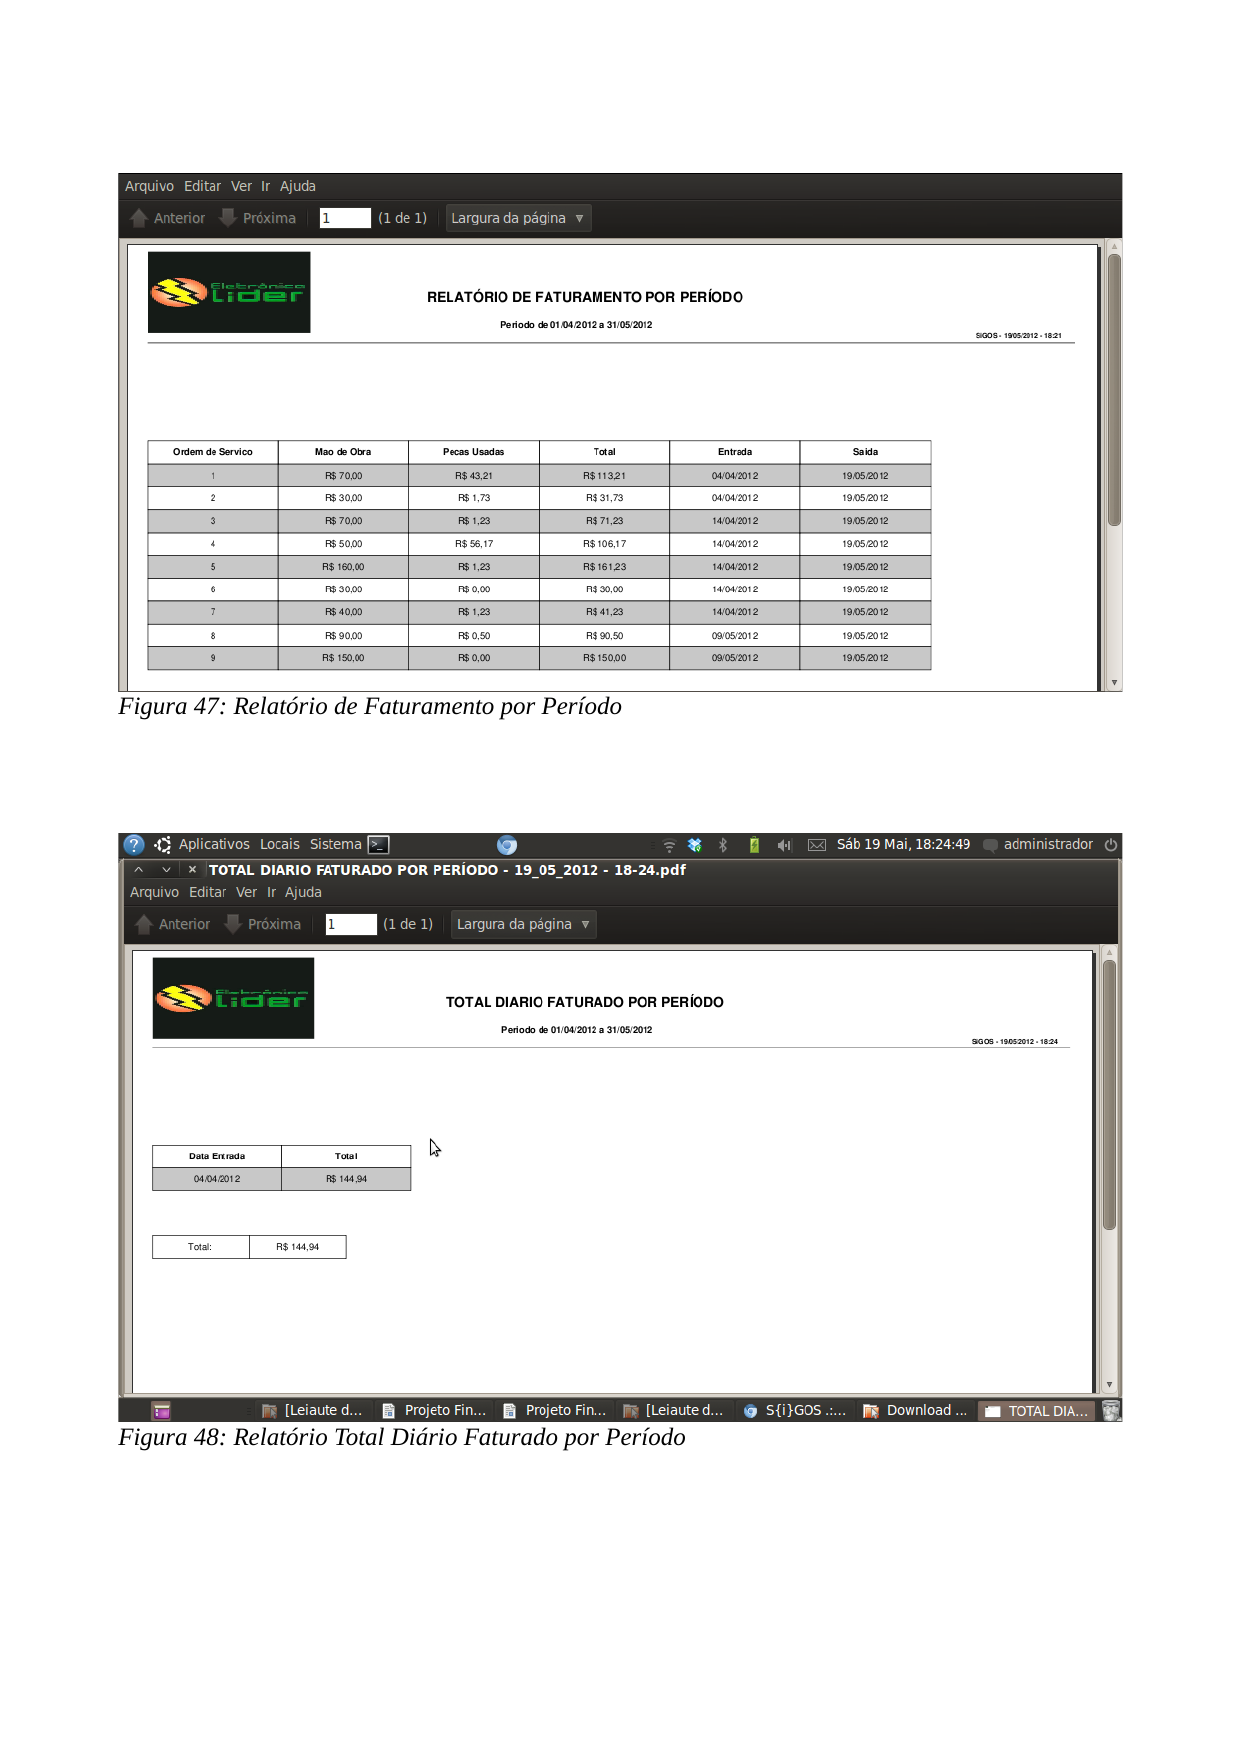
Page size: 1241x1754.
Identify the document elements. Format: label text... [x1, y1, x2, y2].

text Figura 48: Relatório Total Diário Faturado por Período [118, 1422, 1122, 1450]
picture [118, 173, 1123, 692]
picture [118, 833, 1123, 1422]
text Figura 47: Relatório de Faturamento por Período [118, 692, 1122, 720]
